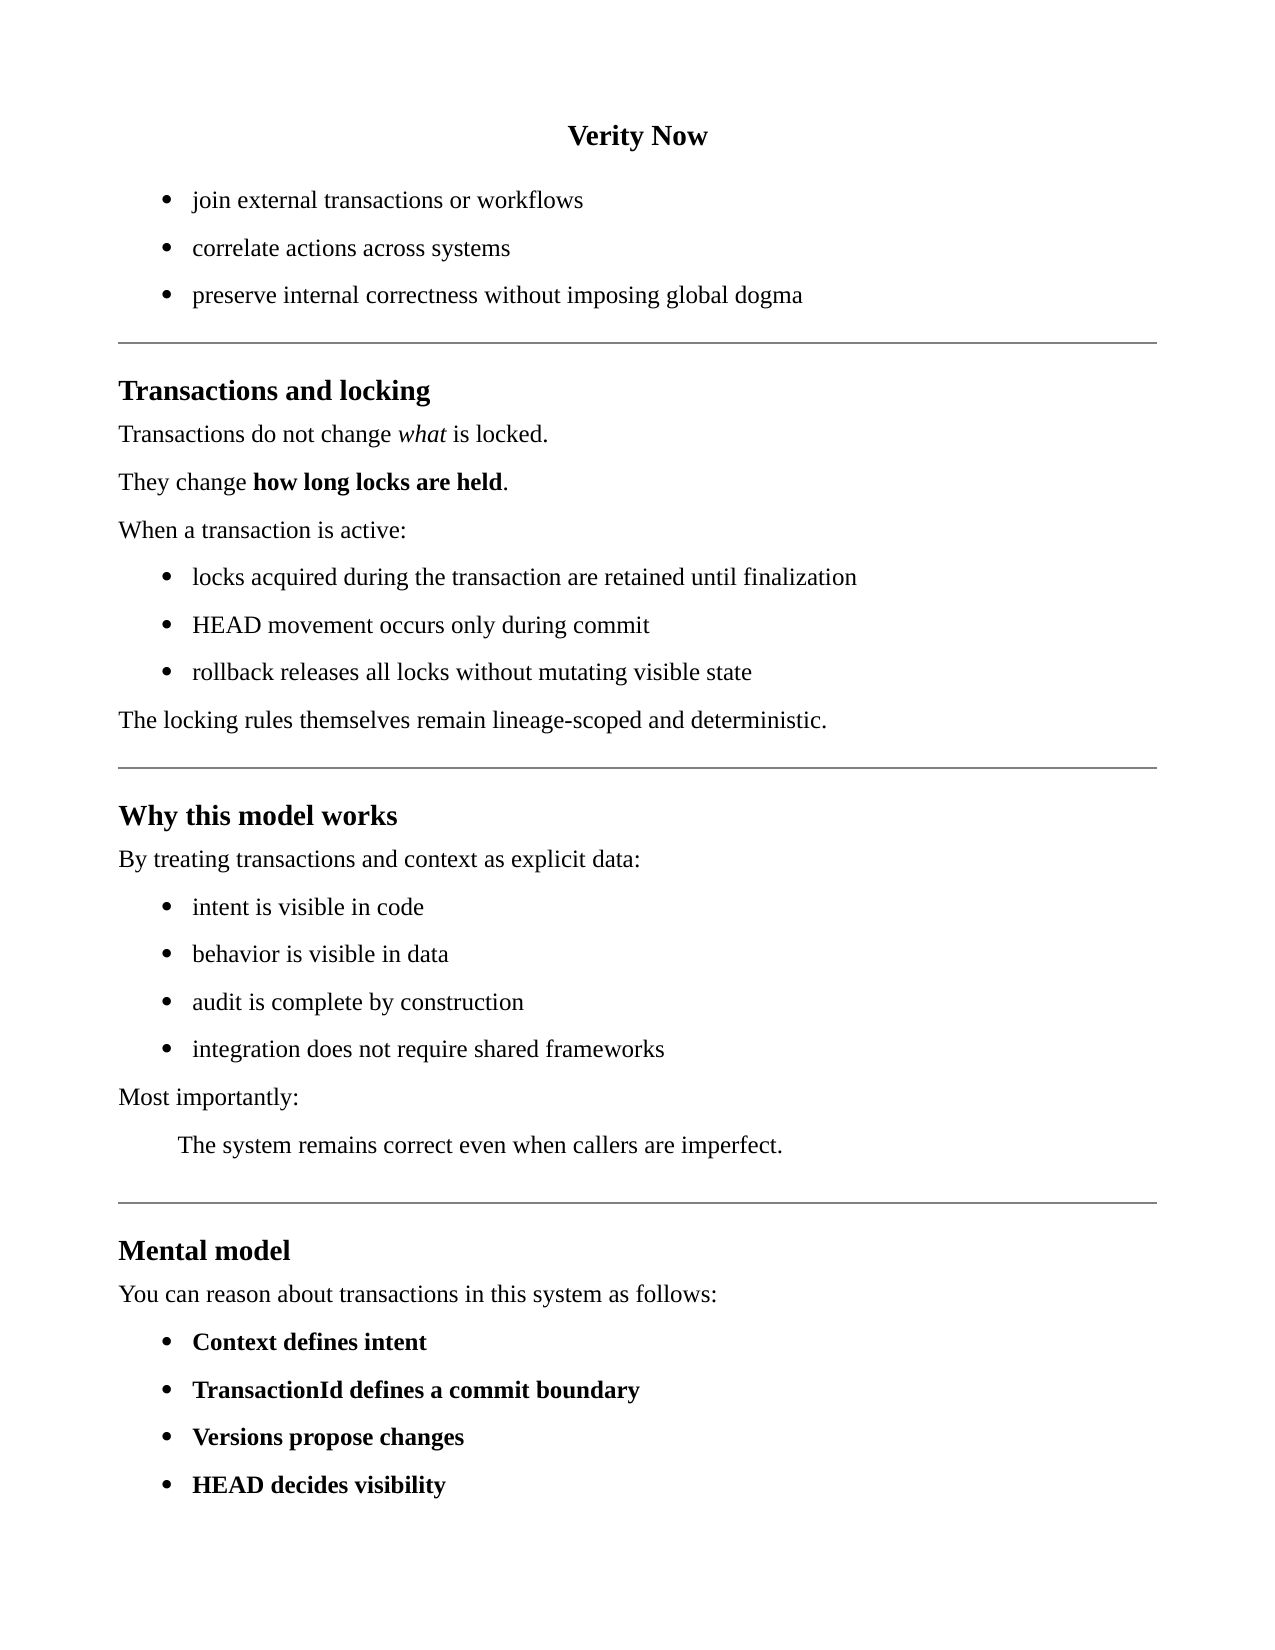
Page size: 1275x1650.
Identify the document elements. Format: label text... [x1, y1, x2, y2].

text The system remains correct even when callers are imperfect. [177, 1130, 1098, 1158]
text When a transaction is active: [118, 515, 1157, 543]
list behavior is visible in data [162, 939, 1157, 968]
list integration does not require shared frameworks [162, 1034, 1157, 1063]
text They change how long locks are held. [118, 467, 1157, 496]
list locks acquired during the transaction are retained until finalization [162, 562, 1157, 591]
subtitle Mental model [118, 1233, 1157, 1267]
list HEAD decides visibility [162, 1470, 1157, 1499]
list correlate actions across systems [162, 233, 1157, 262]
list HEAD movement occurs only during commit [162, 610, 1157, 639]
list Versions propose changes [162, 1422, 1157, 1451]
text You can reason about transactions in this system as follows: [118, 1279, 1157, 1308]
list join external transactions or workflows [162, 185, 1157, 214]
subtitle Transactions and locking [118, 373, 1157, 407]
subtitle Why this model works [118, 798, 1157, 832]
list rollback releases all locks without mutating visible state [162, 657, 1157, 686]
text Most importantly: [118, 1082, 1157, 1111]
text The locking rules themselves remain lineage-scoped and deterministic. [118, 705, 1157, 734]
list Context defines intent [162, 1327, 1157, 1356]
list preserve internal correctness without imposing global dogma [162, 280, 1157, 309]
list TransactionId defines a commit boundary [162, 1375, 1157, 1403]
list intent is visible in code [162, 892, 1157, 921]
list audit is complete by construction [162, 987, 1157, 1016]
text By treating transactions and context as explicit data: [118, 844, 1157, 873]
text Transactions do not change what is locked. [118, 419, 1157, 448]
